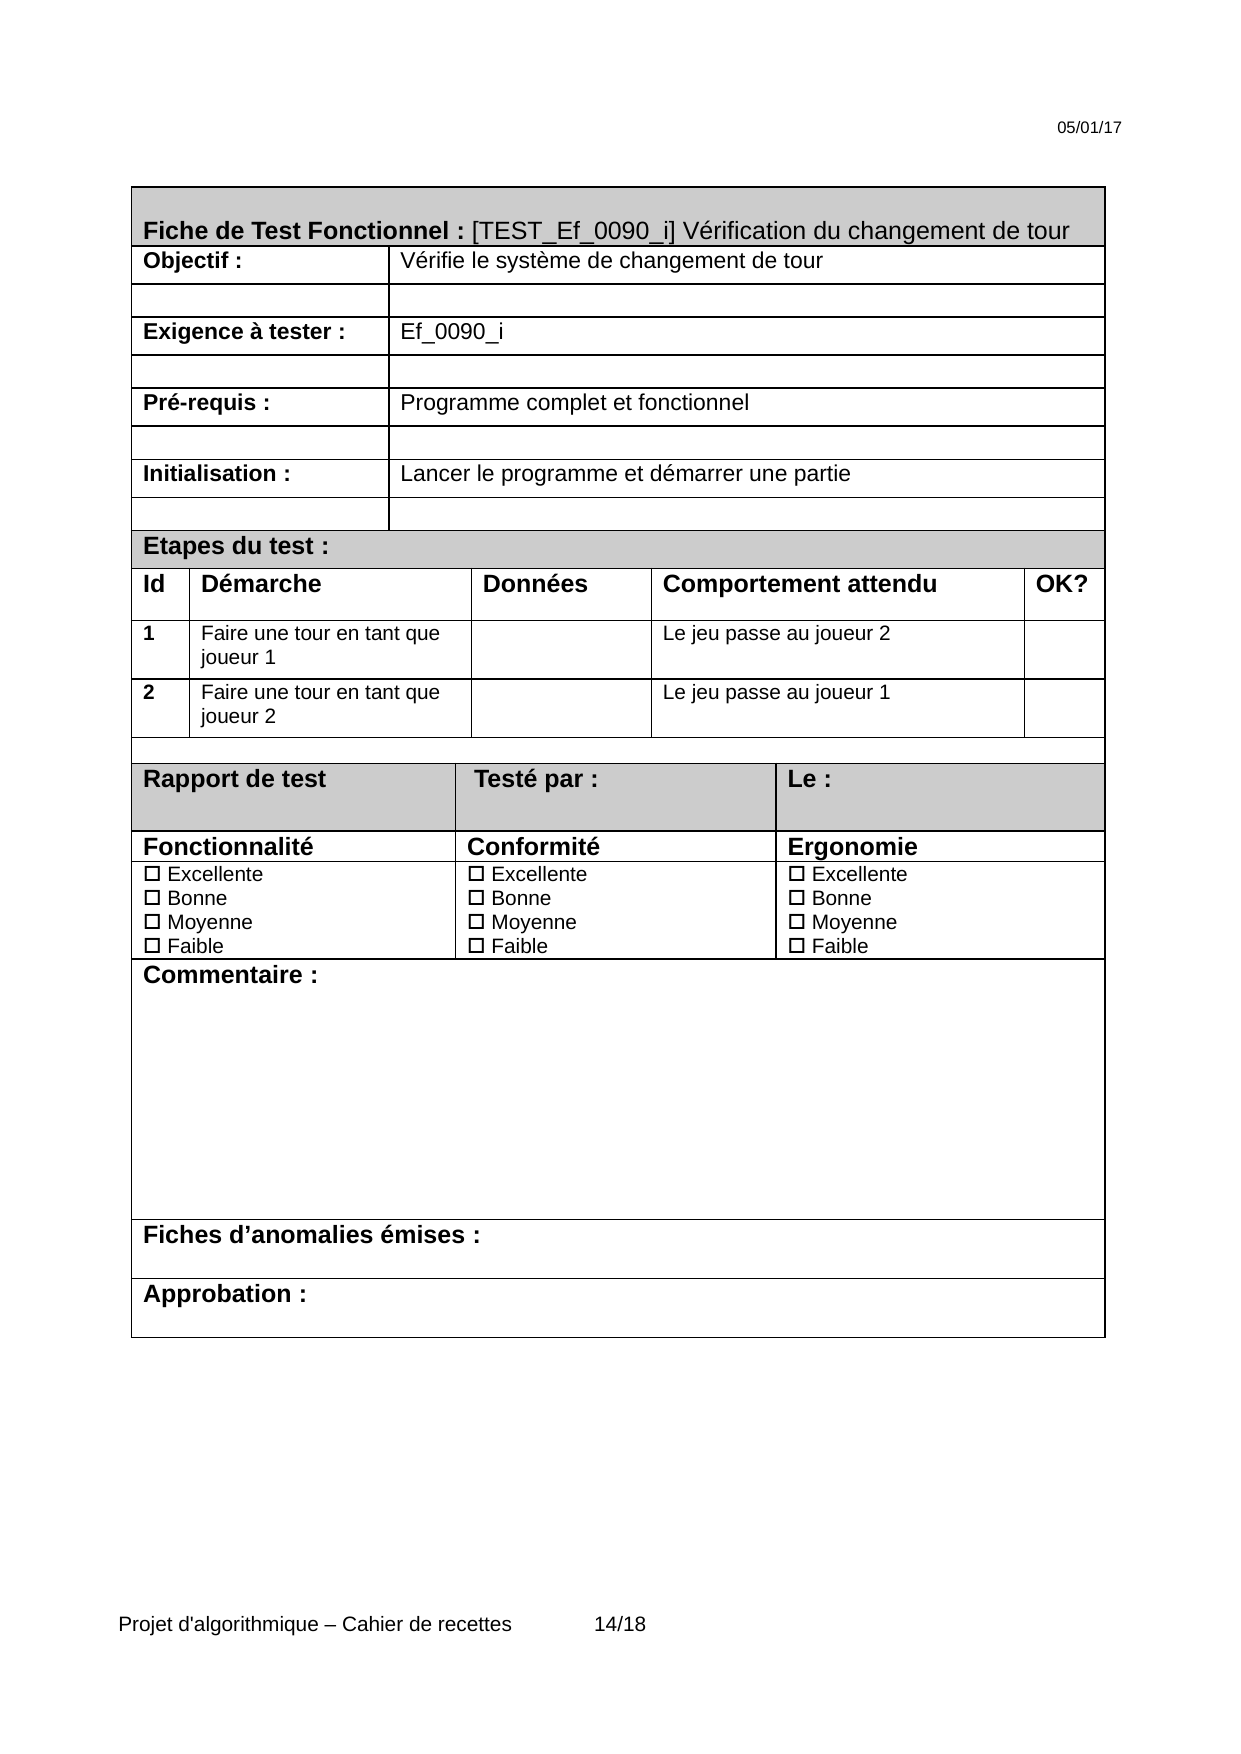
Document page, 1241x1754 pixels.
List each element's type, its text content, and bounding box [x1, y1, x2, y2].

table_cell Faire une tour en tant que joueur 2 [190, 680, 471, 737]
table_cell Ef_0090_i [390, 318, 1104, 354]
table_cell Objectif : [132, 247, 388, 283]
table_cell Vérifie le système de changement de tour [390, 247, 1104, 283]
table_cell Programme complet et fonctionnel [390, 389, 1104, 425]
table_header Fiche de Test Fonctionnel : [TEST_Ef_0090_i] Vérification du changement de tour [132, 188, 1104, 245]
table_cell Le jeu passe au joueur 2 [652, 621, 1024, 678]
table_cell [390, 427, 1104, 458]
table_cell Testé par : [456, 764, 775, 830]
table_cell [132, 285, 388, 316]
table_cell □ Excellente □ Bonne □ Moyenne □ Faible [456, 862, 775, 958]
table_cell [390, 356, 1104, 387]
table_cell Le jeu passe au joueur 1 [652, 680, 1024, 737]
table_cell [132, 356, 388, 387]
table_cell Rapport de test [132, 764, 455, 830]
table_cell Lancer le programme et démarrer une partie [390, 460, 1104, 496]
table_cell 2 [132, 680, 189, 737]
table_cell [390, 498, 1104, 529]
table_cell Commentaire : [132, 960, 1104, 1219]
table_cell [472, 621, 651, 678]
table_cell [390, 285, 1104, 316]
table_cell Faire une tour en tant que joueur 1 [190, 621, 471, 678]
table_cell Données [472, 569, 651, 619]
table_cell Exigence à tester : [132, 318, 388, 354]
table_cell Etapes du test : [132, 531, 1104, 568]
table_cell Démarche [190, 569, 471, 619]
table_cell OK? [1025, 569, 1104, 619]
table_cell Approbation : [132, 1279, 1104, 1337]
table_cell □ Excellente □ Bonne □ Moyenne □ Faible [132, 862, 455, 958]
table_cell Fiches d’anomalies émises : [132, 1220, 1104, 1278]
table_cell Initialisation : [132, 460, 388, 496]
table_cell [132, 498, 388, 529]
table_cell 1 [132, 621, 189, 678]
table_cell [132, 738, 1104, 762]
table_cell [1025, 621, 1104, 678]
table_cell □ Excellente □ Bonne □ Moyenne □ Faible [777, 862, 1104, 958]
table_cell Le : [777, 764, 1104, 830]
table_cell Id [132, 569, 189, 619]
table_cell Ergonomie [777, 832, 1104, 861]
table_cell Fonctionnalité [132, 832, 455, 861]
table_cell [1025, 680, 1104, 737]
table_cell Comportement attendu [652, 569, 1024, 619]
table_cell Pré-requis : [132, 389, 388, 425]
table_cell [472, 680, 651, 737]
table_cell [132, 427, 388, 458]
table_cell Conformité [456, 832, 775, 861]
